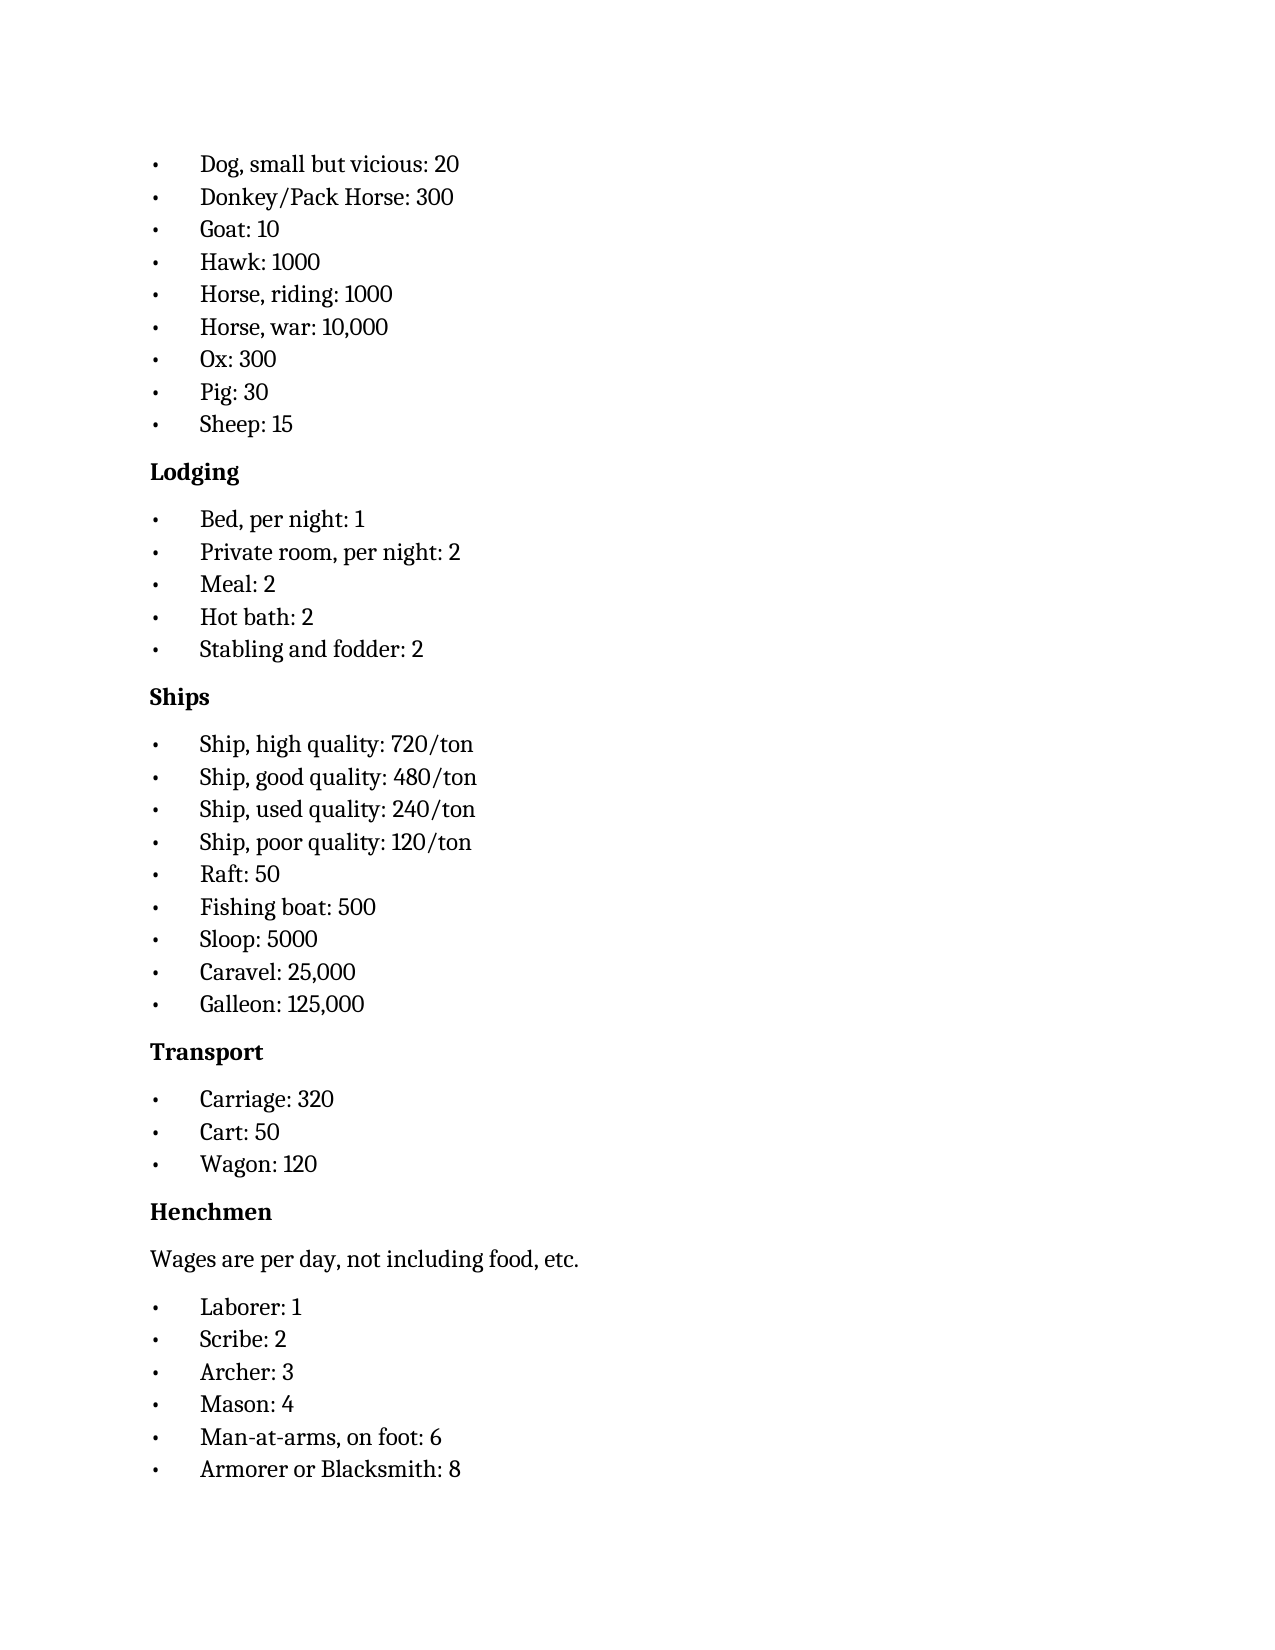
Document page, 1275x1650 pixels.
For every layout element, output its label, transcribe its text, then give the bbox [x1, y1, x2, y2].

list Pig: 30 [150, 377, 1125, 406]
text Transport [150, 1037, 1125, 1066]
list Stabling and fodder: 2 [150, 635, 1125, 664]
list Horse, riding: 1000 [150, 280, 1125, 309]
list Cart: 50 [150, 1117, 1125, 1146]
list Sheep: 15 [150, 410, 1125, 439]
list Laborer: 1 [150, 1292, 1125, 1321]
list Hot bath: 2 [150, 602, 1125, 631]
list Archer: 3 [150, 1357, 1125, 1386]
text Wages are per day, not including food, etc. [150, 1245, 1125, 1274]
text Lodging [150, 457, 1125, 486]
list Bed, per night: 1 [150, 505, 1125, 534]
list Armorer or Blacksmith: 8 [150, 1455, 1125, 1484]
list Fishing boat: 500 [150, 892, 1125, 921]
list Mason: 4 [150, 1390, 1125, 1419]
list Carriage: 320 [150, 1085, 1125, 1114]
list Ship, good quality: 480/ton [150, 762, 1125, 791]
list Wagon: 120 [150, 1150, 1125, 1179]
list Ship, used quality: 240/ton [150, 795, 1125, 824]
list Dog, small but vicious: 20 [150, 150, 1125, 179]
list Hawk: 1000 [150, 247, 1125, 276]
list Ox: 300 [150, 345, 1125, 374]
list Horse, war: 10,000 [150, 312, 1125, 341]
list Ship, poor quality: 120/ton [150, 827, 1125, 856]
list Raft: 50 [150, 860, 1125, 889]
list Donkey/Pack Horse: 300 [150, 182, 1125, 211]
list Sloop: 5000 [150, 925, 1125, 954]
list Man-at-arms, on foot: 6 [150, 1422, 1125, 1451]
list Private room, per night: 2 [150, 537, 1125, 566]
list Caravel: 25,000 [150, 957, 1125, 986]
list Galleon: 125,000 [150, 990, 1125, 1019]
list Ship, high quality: 720/ton [150, 730, 1125, 759]
list Meal: 2 [150, 570, 1125, 599]
text Henchmen [150, 1197, 1125, 1226]
text Ships [150, 682, 1125, 711]
list Scribe: 2 [150, 1325, 1125, 1354]
list Goat: 10 [150, 215, 1125, 244]
